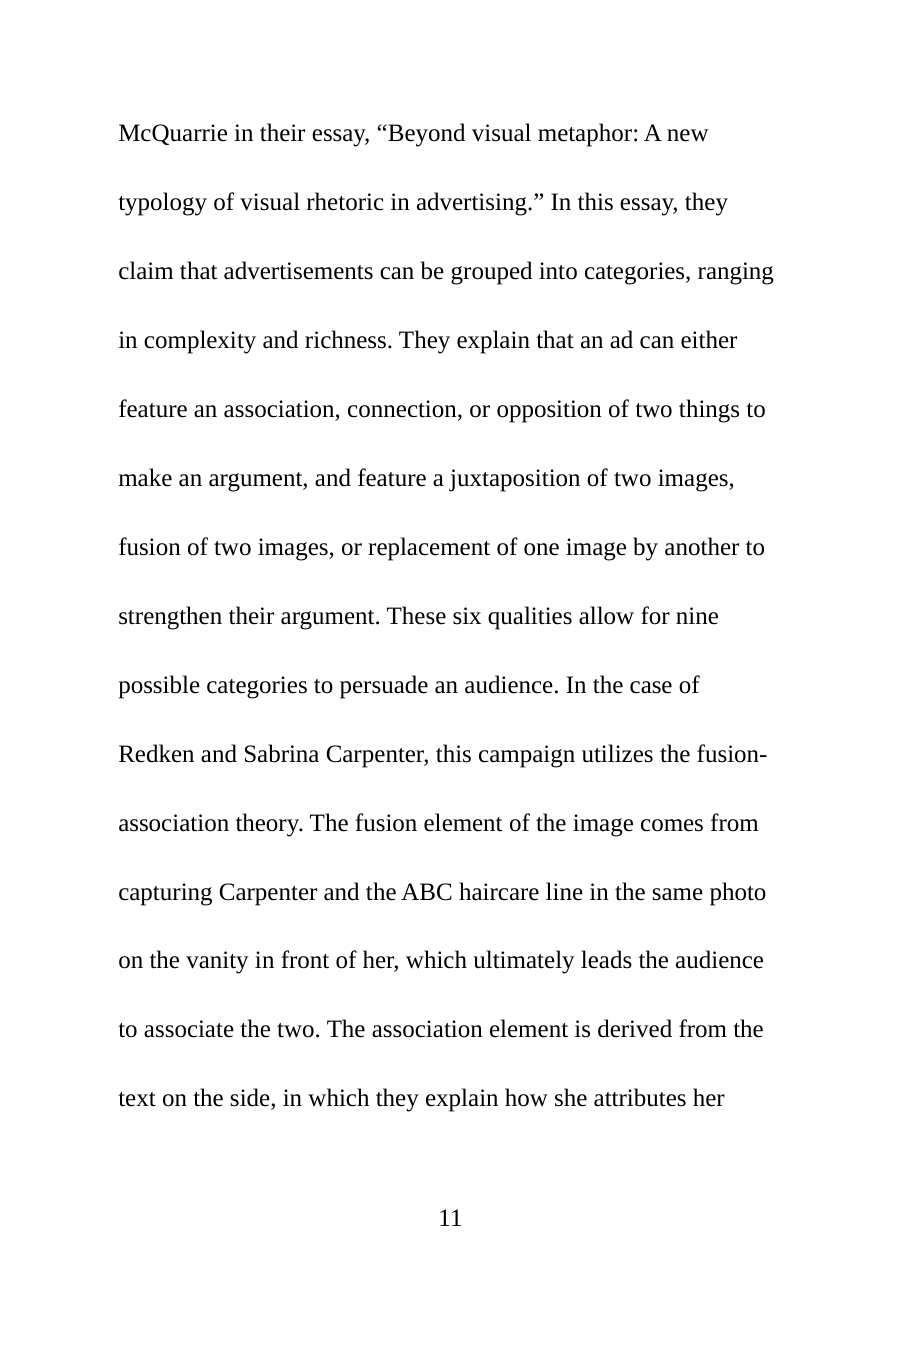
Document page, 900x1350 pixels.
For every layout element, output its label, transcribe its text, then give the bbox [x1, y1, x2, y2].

text McQuarrie in their essay, “Beyond visual metaphor: A new typology of visual rhetoric in advertising.” In this essay, they claim that advertisements can be grouped into categories, ranging in complexity and richness. They explain that an ad can either feature an association, connection, or opposition of two things to make an argument, and feature a juxtaposition of two images, fusion of two images, or replacement of one image by another to strengthen their argument. These six qualities allow for nine possible categories to persuade an audience. In the case of Redken and Sabrina Carpenter, this campaign utilizes the fusion-association theory. The fusion element of the image comes from capturing Carpenter and the ABC haircare line in the same photo on the vanity in front of her, which ultimately leads the audience to associate the two. The association element is derived from the text on the side, in which they explain how she attributes her [118, 118, 782, 1112]
